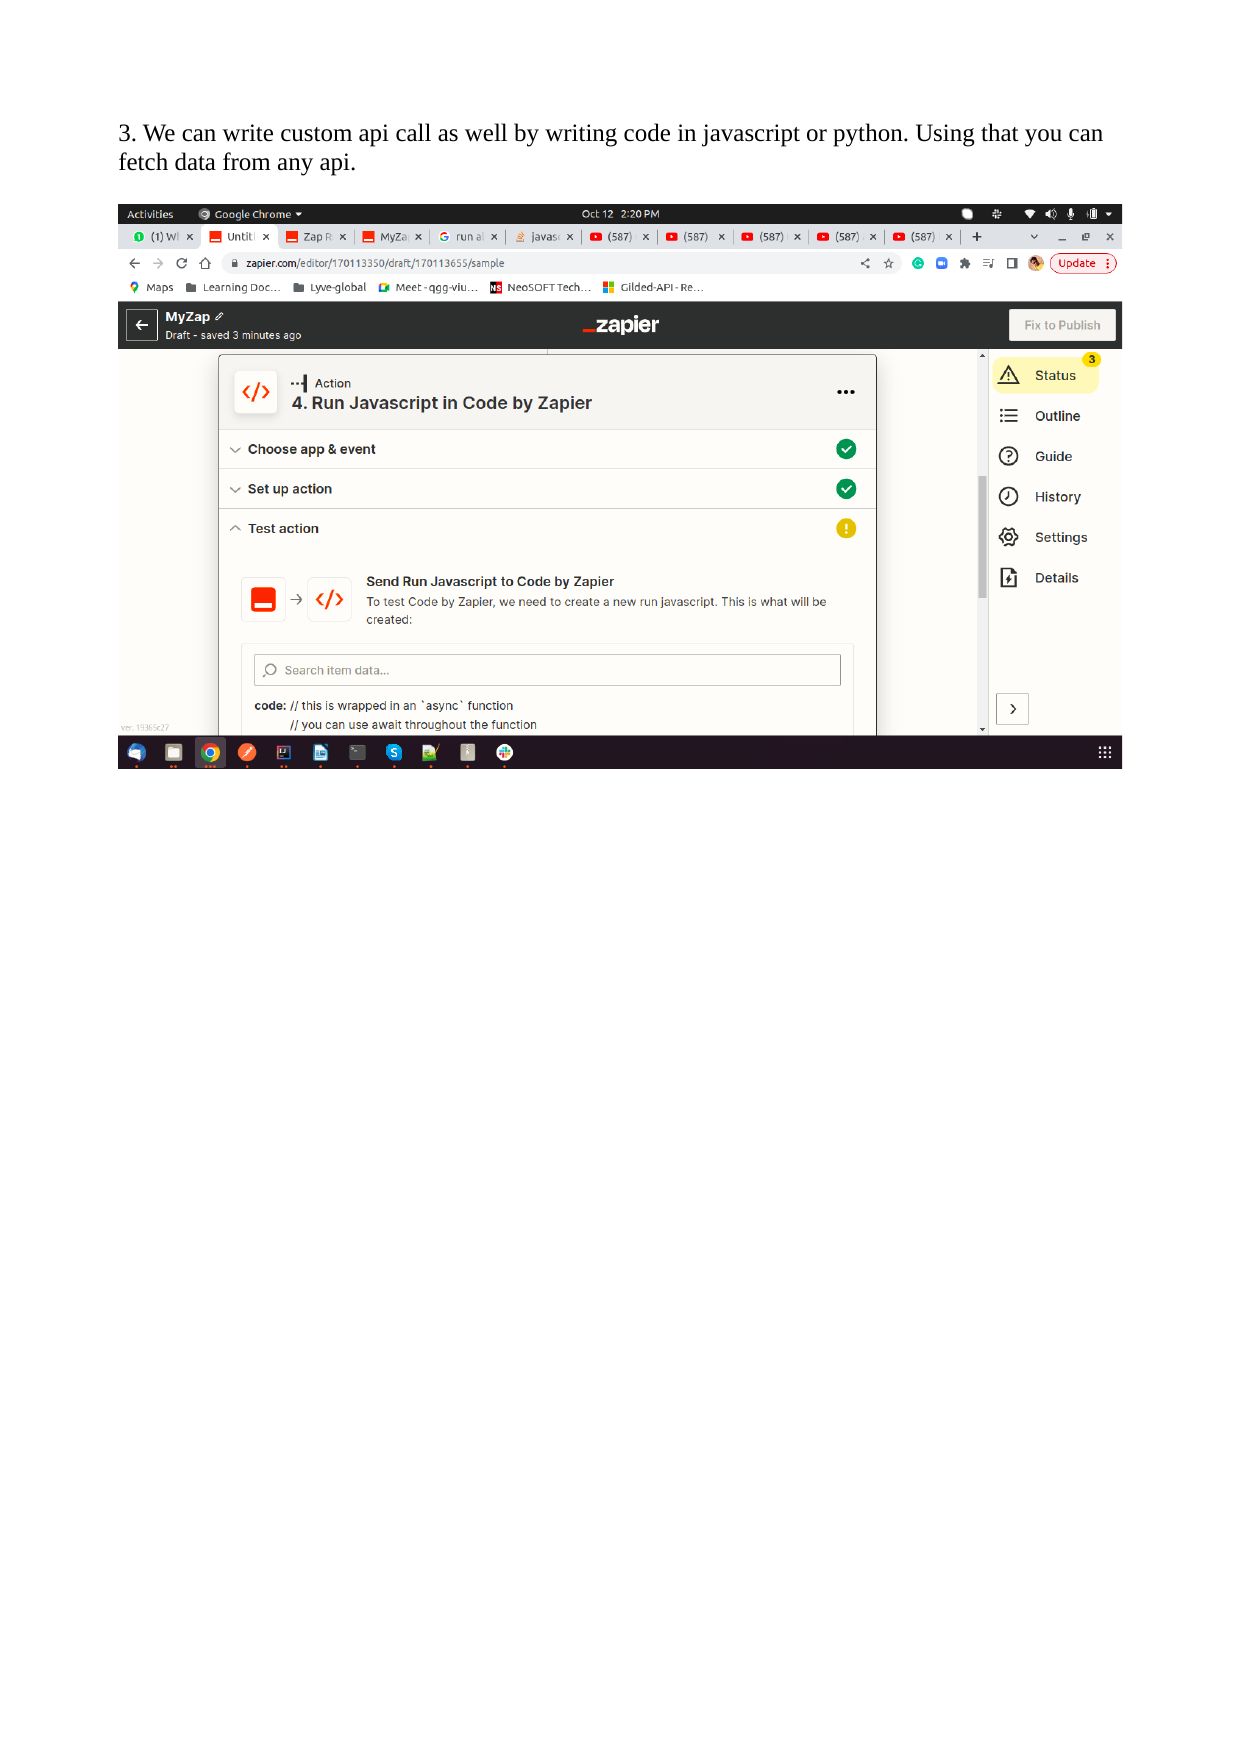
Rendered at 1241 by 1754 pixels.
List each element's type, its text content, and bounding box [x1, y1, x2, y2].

picture [118, 204, 1123, 769]
text 3. We can write custom api call as well by writing code in javascript or python. Using that you can fetch data from any api. [118, 118, 1122, 176]
